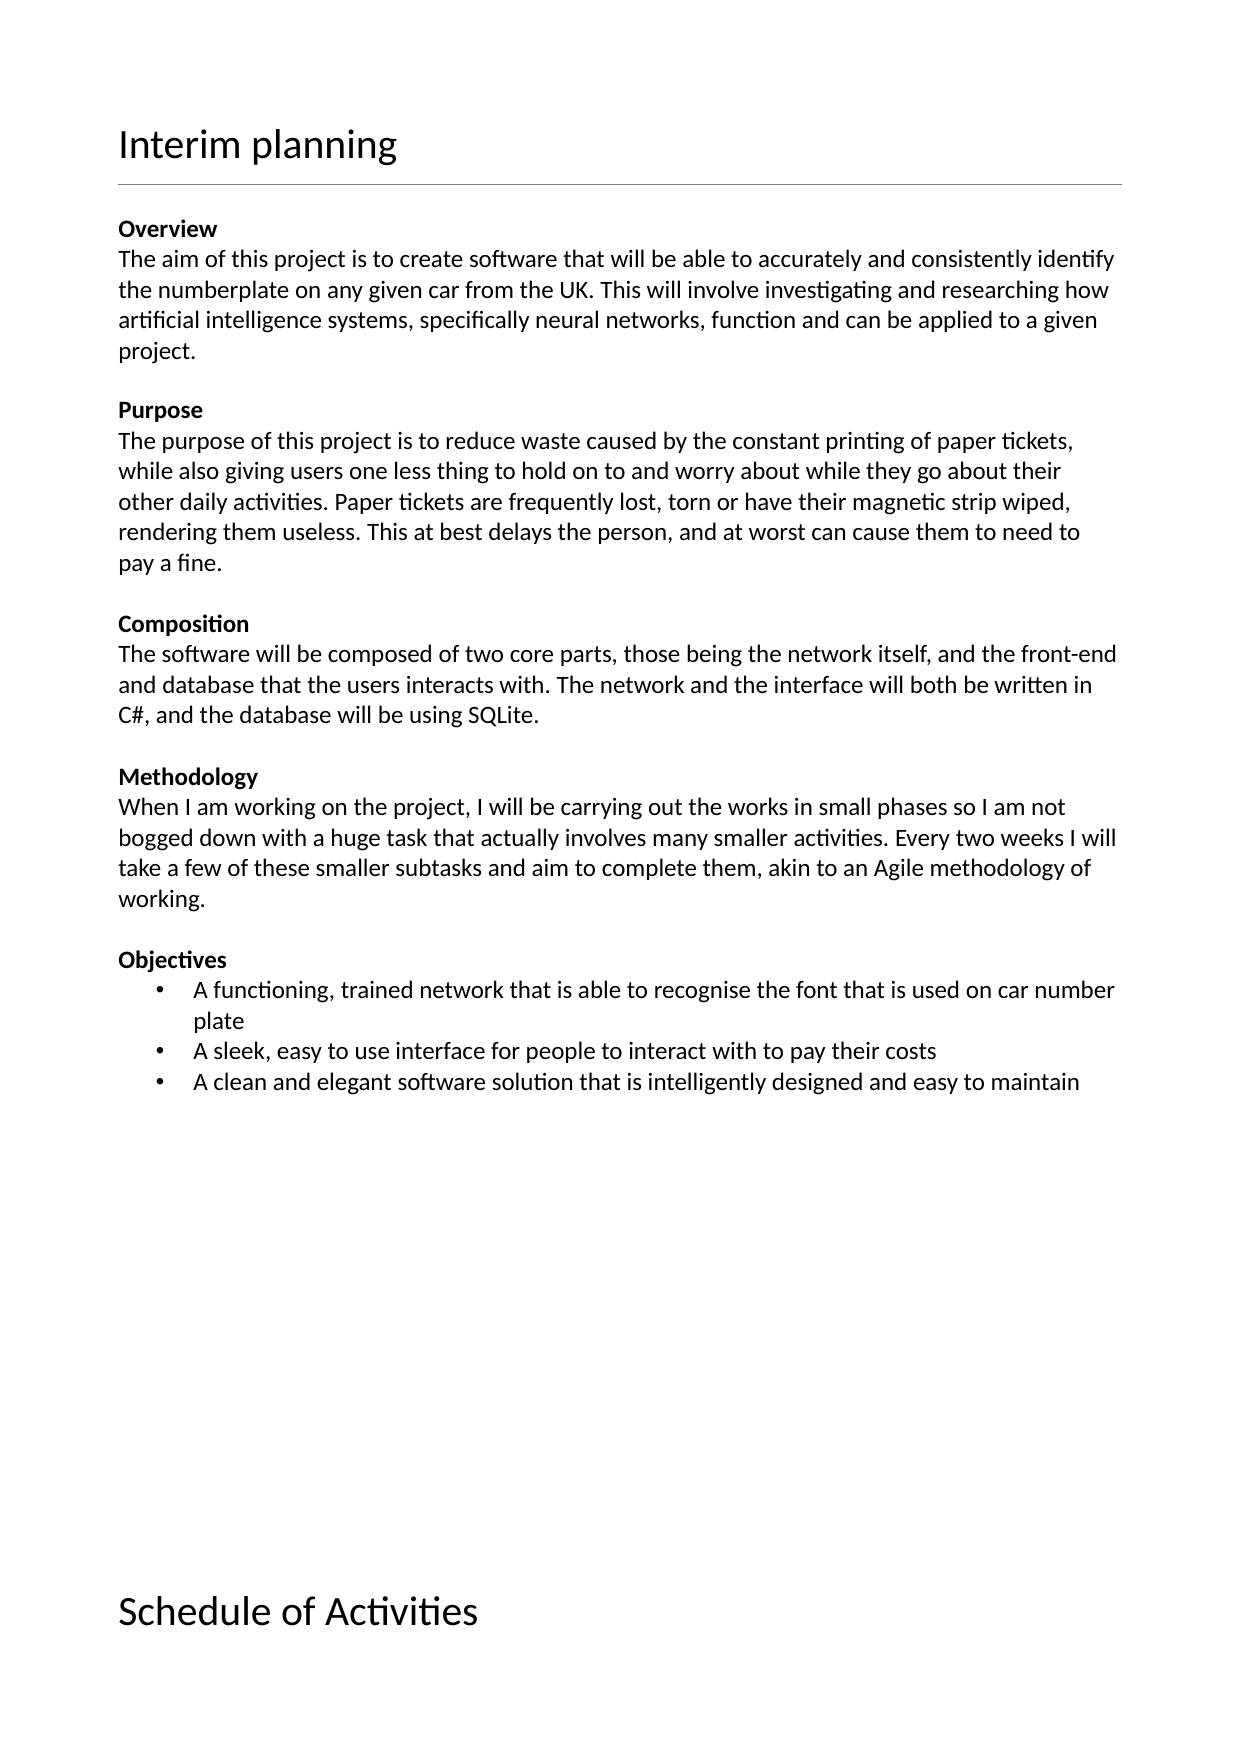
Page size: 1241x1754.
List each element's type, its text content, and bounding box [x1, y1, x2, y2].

text Methodology [118, 761, 1122, 791]
text Purpose [118, 394, 1122, 425]
text Schedule of Activities [118, 1585, 1122, 1636]
text Objectives [118, 944, 1122, 974]
text The aim of this project is to create software that will be able to accurately and consistently identify the numberplate on any given car from the UK. This will involve investigating and researching how artificial intelligence systems, specifically neural networks, function and can be applied to a given project. [118, 244, 1122, 366]
list A functioning, trained network that is able to recognise the font that is used on car number plate [156, 974, 1122, 1035]
text Composition [118, 608, 1122, 639]
text The software will be composed of two core parts, those being the network itself, and the front-end and database that the users interacts with. The network and the interface will both be written in C#, and the database will be using SQLite. [118, 639, 1122, 730]
text Interim planning [118, 118, 1122, 169]
list A clean and elegant software solution that is intelligently designed and easy to maintain [156, 1066, 1122, 1096]
text Overview [118, 213, 1122, 244]
text When I am working on the project, I will be carrying out the works in small phases so I am not bogged down with a huge task that actually involves many smaller activities. Every two weeks I will take a few of these smaller subtasks and aim to complete them, akin to an Agile methodology of working. [118, 791, 1122, 913]
text The purpose of this project is to reduce waste caused by the constant printing of paper tickets, while also giving users one less thing to hold on to and worry about while they go about their other daily activities. Paper tickets are frequently lost, torn or have their magnetic strip wiped, rendering them useless. This at best delays the person, and at worst can cause them to need to pay a fine. [118, 425, 1122, 578]
list A sleek, easy to use interface for people to interact with to pay their costs [156, 1035, 1122, 1066]
